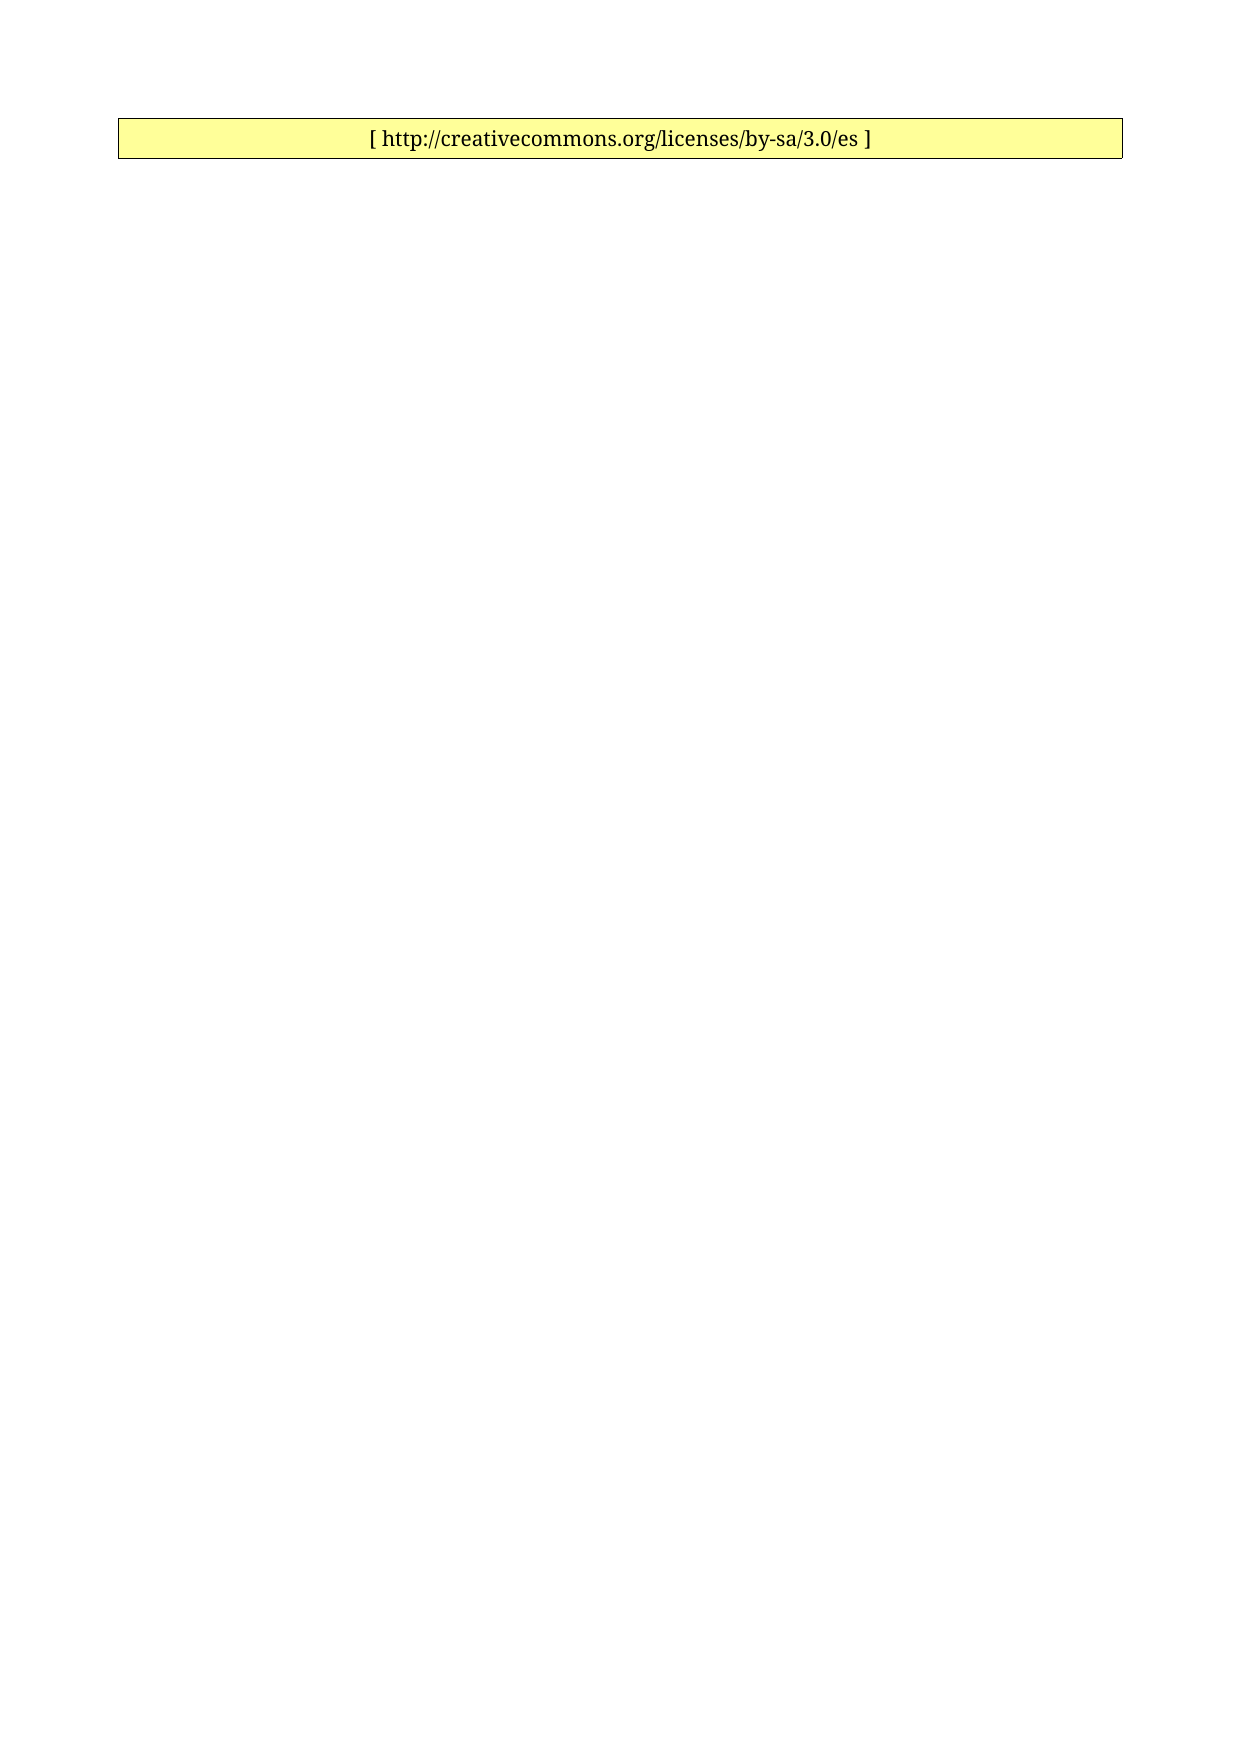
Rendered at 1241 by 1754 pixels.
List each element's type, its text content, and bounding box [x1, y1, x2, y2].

table_header [ http://creativecommons.org/licenses/by-sa/3.0/es ] [119, 119, 1122, 158]
